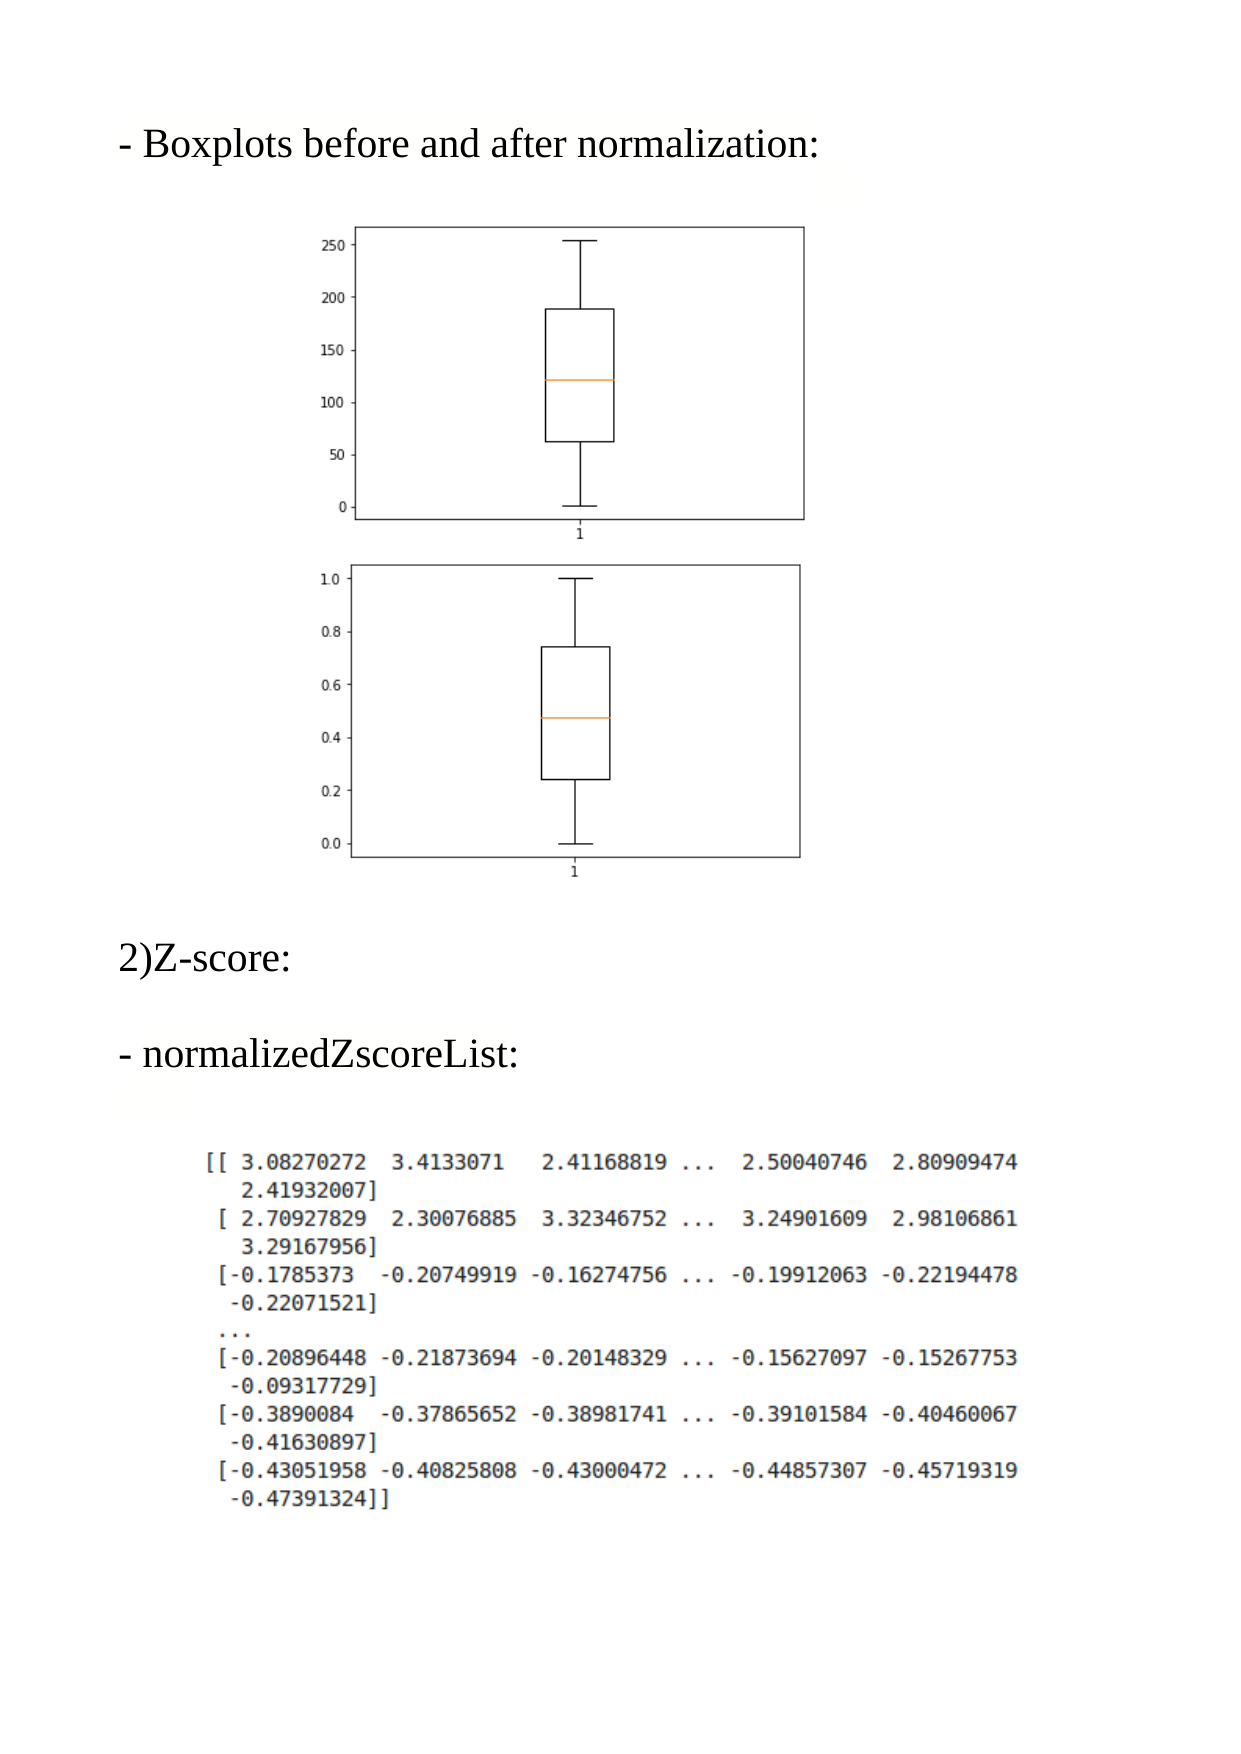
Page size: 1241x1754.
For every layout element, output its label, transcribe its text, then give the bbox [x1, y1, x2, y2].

text - Boxplots before and after normalization: [118, 118, 1122, 166]
text 2)Z-score: [118, 933, 1122, 981]
text - normalizedZscoreList: [118, 1028, 1122, 1076]
picture [304, 212, 818, 893]
picture [199, 1137, 1041, 1522]
